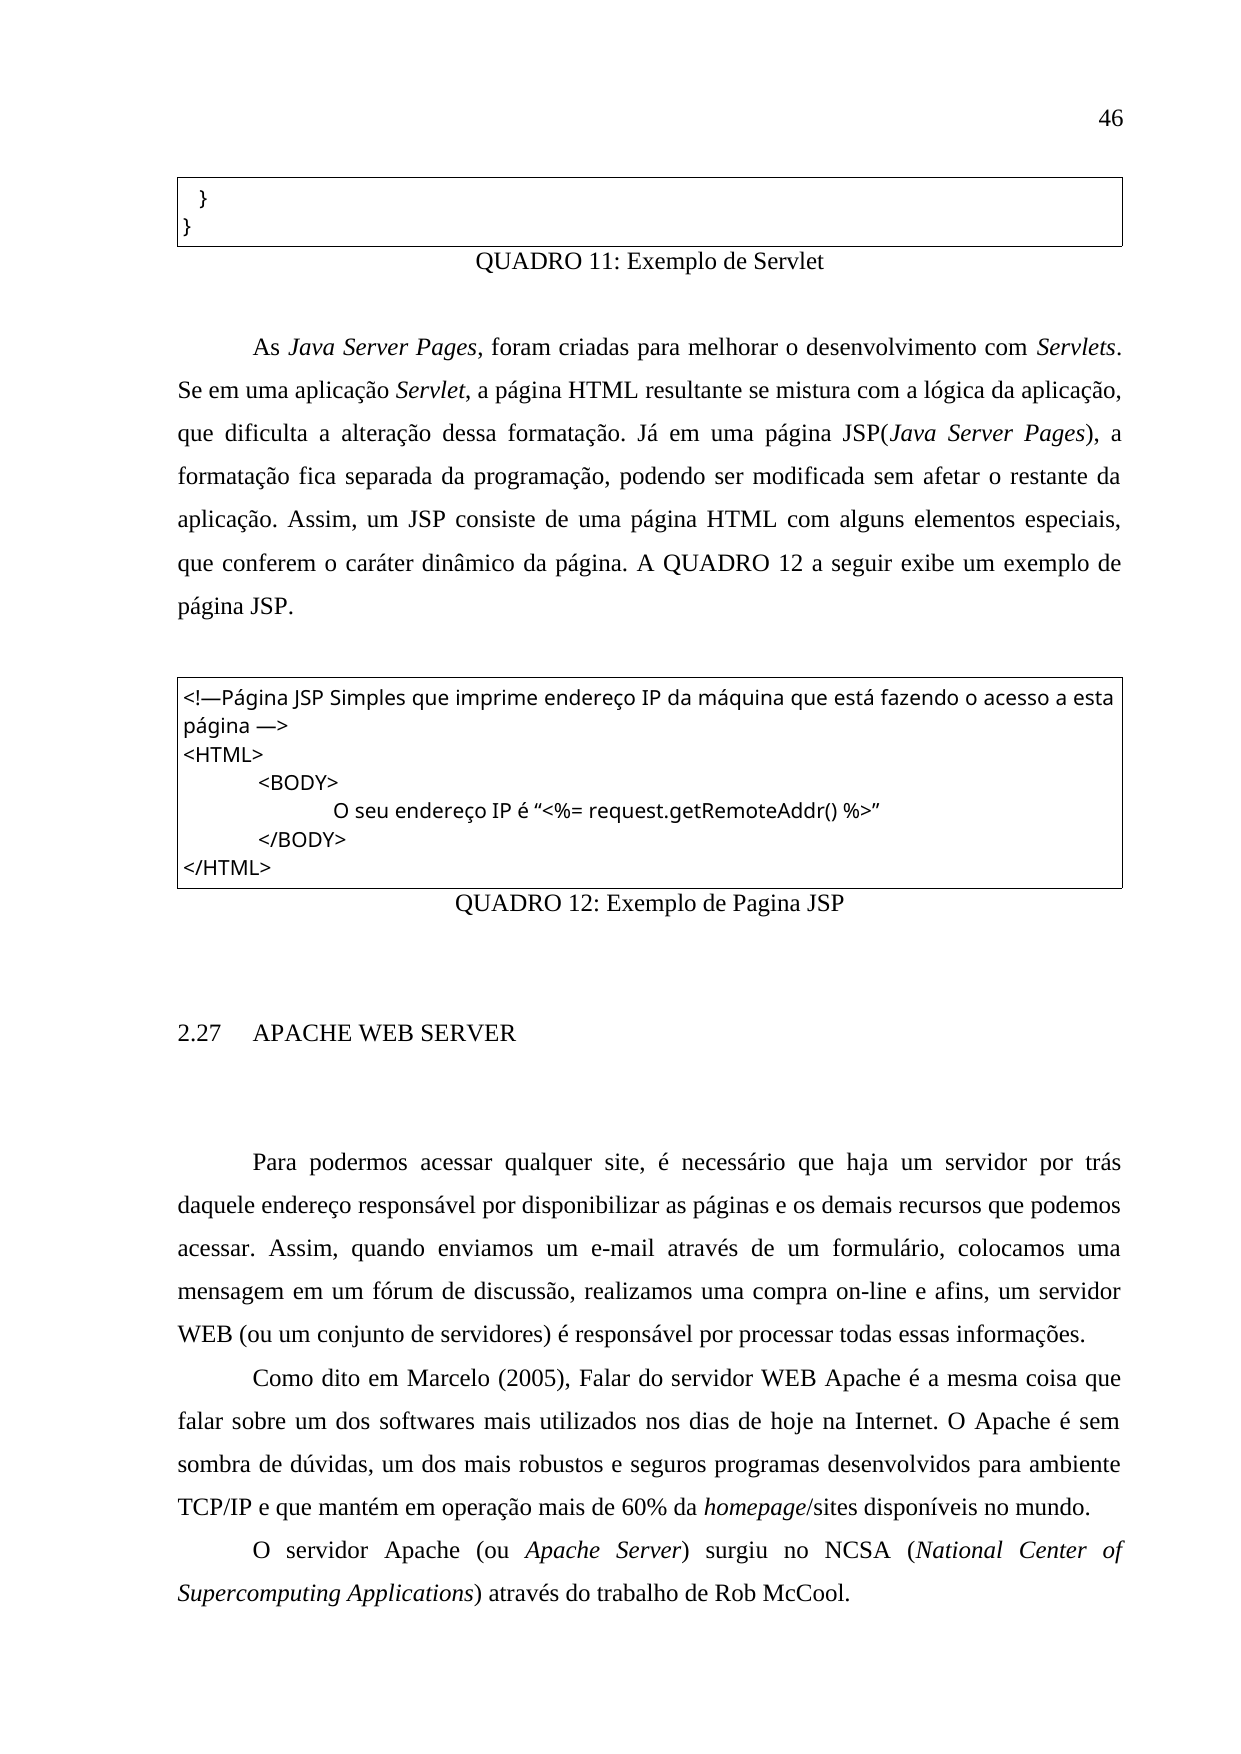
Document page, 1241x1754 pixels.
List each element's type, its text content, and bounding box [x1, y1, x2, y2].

text QUADRO 11: Exemplo de Servlet [177, 247, 1122, 274]
table_header } } [178, 178, 1122, 246]
subtitle APACHE WEB SERVER [177, 1018, 1122, 1047]
table_header <!—Página JSP Simples que imprime endereço IP da máquina que está fazendo o acesso a esta página —> <HTML> <BODY> O seu endereço IP é “<%= request.getRemoteAddr() %>” </BODY> </HTML> [178, 678, 1122, 888]
text As Java Server Pages, foram criadas para melhorar o desenvolvimento com Servlets. Se em uma aplicação Servlet, a página HTML resultante se mistura com a lógica da aplicação, que dificulta a alteração dessa formatação. Já em uma página JSP(Java Server Pages), a formatação fica separada da programação, podendo ser modificada sem afetar o restante da aplicação. Assim, um JSP consiste de uma página HTML com alguns elementos especiais, que conferem o caráter dinâmico da página. A QUADRO 12 a seguir exibe um exemplo de página JSP. [177, 332, 1122, 619]
text Para podermos acessar qualquer site, é necessário que haja um servidor por trás daquele endereço responsável por disponibilizar as páginas e os demais recursos que podemos acessar. Assim, quando enviamos um e-mail através de um formulário, colocamos uma mensagem em um fórum de discussão, realizamos uma compra on-line e afins, um servidor WEB (ou um conjunto de servidores) é responsável por processar todas essas informações. [177, 1147, 1122, 1348]
text QUADRO 12: Exemplo de Pagina JSP [177, 889, 1122, 916]
text Como dito em Marcelo (2005), Falar do servidor WEB Apache é a mesma coisa que falar sobre um dos softwares mais utilizados nos dias de hoje na Internet. O Apache é sem sombra de dúvidas, um dos mais robustos e seguros programas desenvolvidos para ambiente TCP/IP e que mantém em operação mais de 60% da homepage/sites disponíveis no mundo. [177, 1363, 1122, 1521]
text O servidor Apache (ou Apache Server) surgiu no NCSA (National Center of Supercomputing Applications) através do trabalho de Rob McCool. [177, 1535, 1122, 1607]
